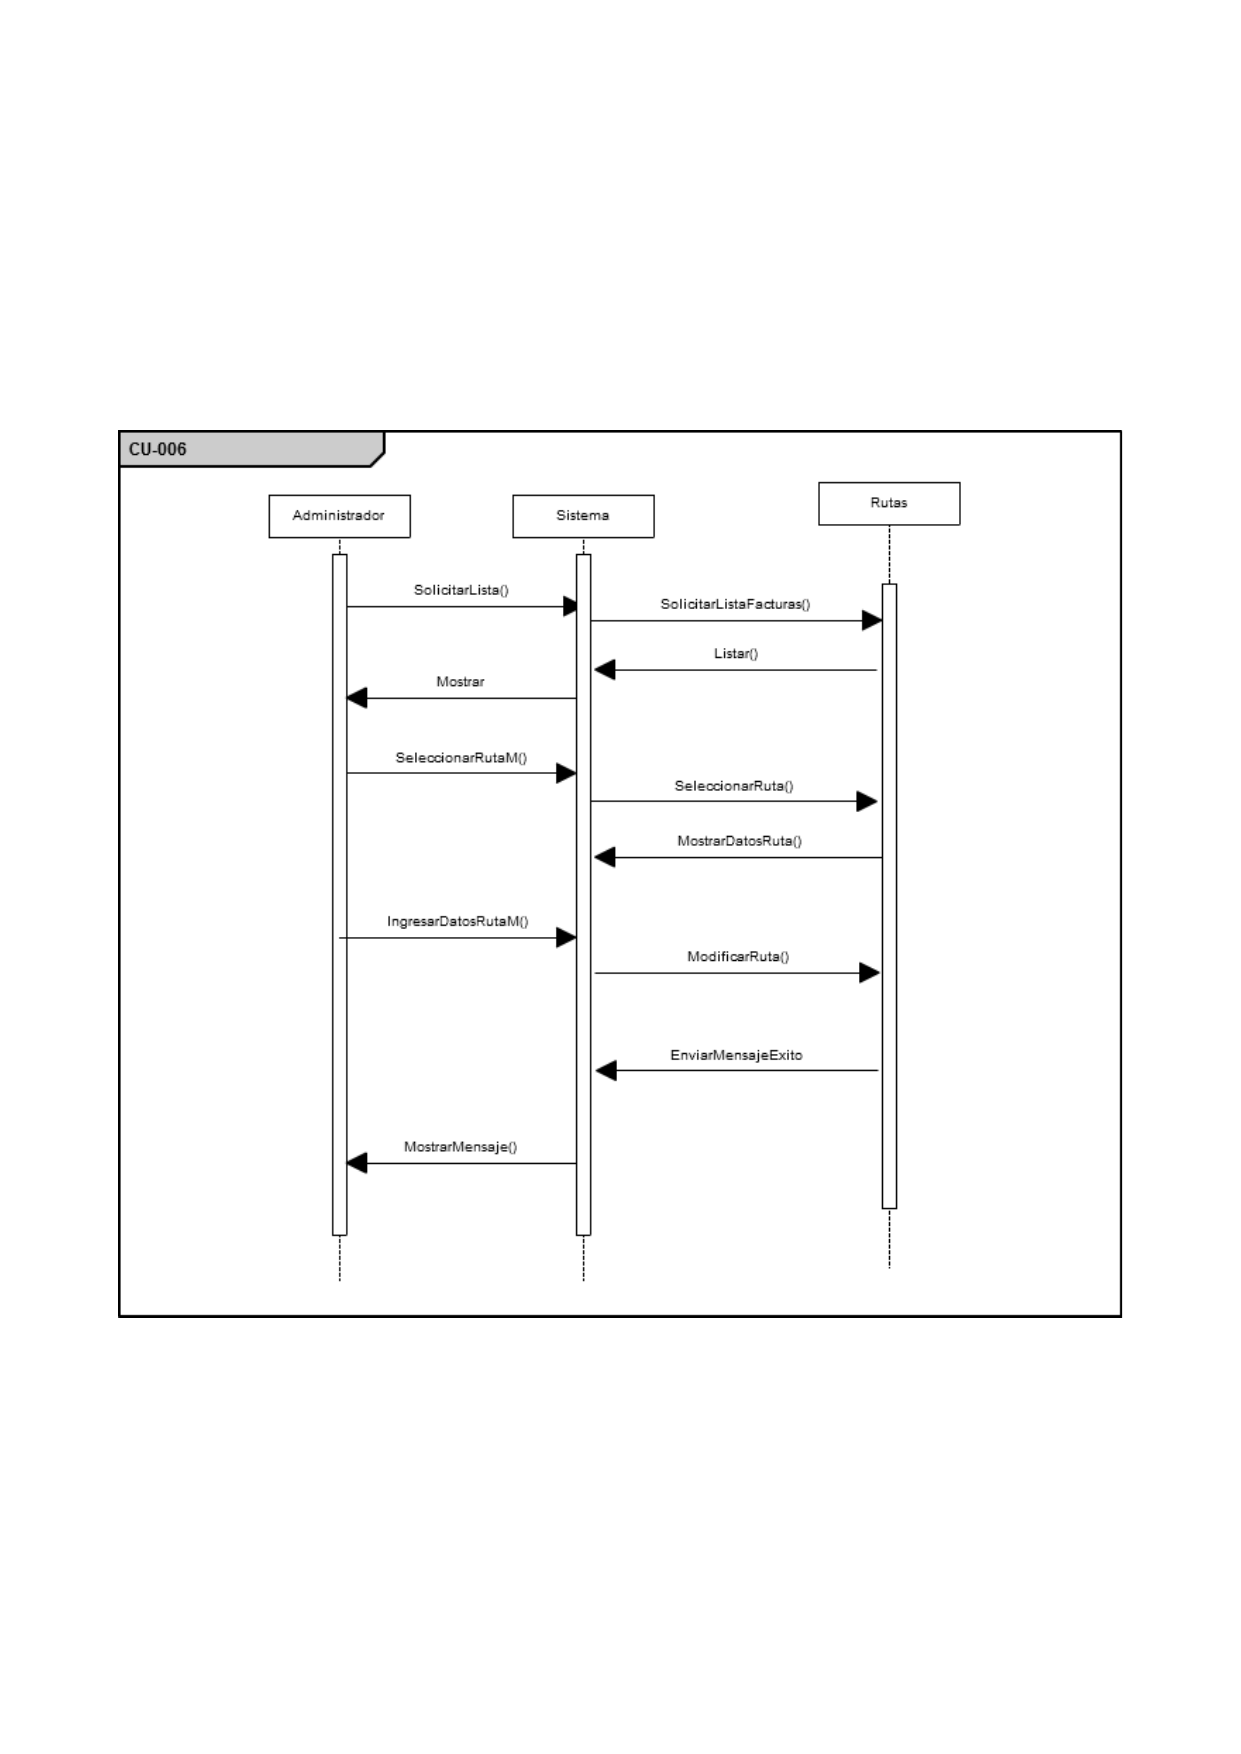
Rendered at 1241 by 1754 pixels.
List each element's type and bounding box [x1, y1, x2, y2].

picture [118, 430, 1123, 1318]
